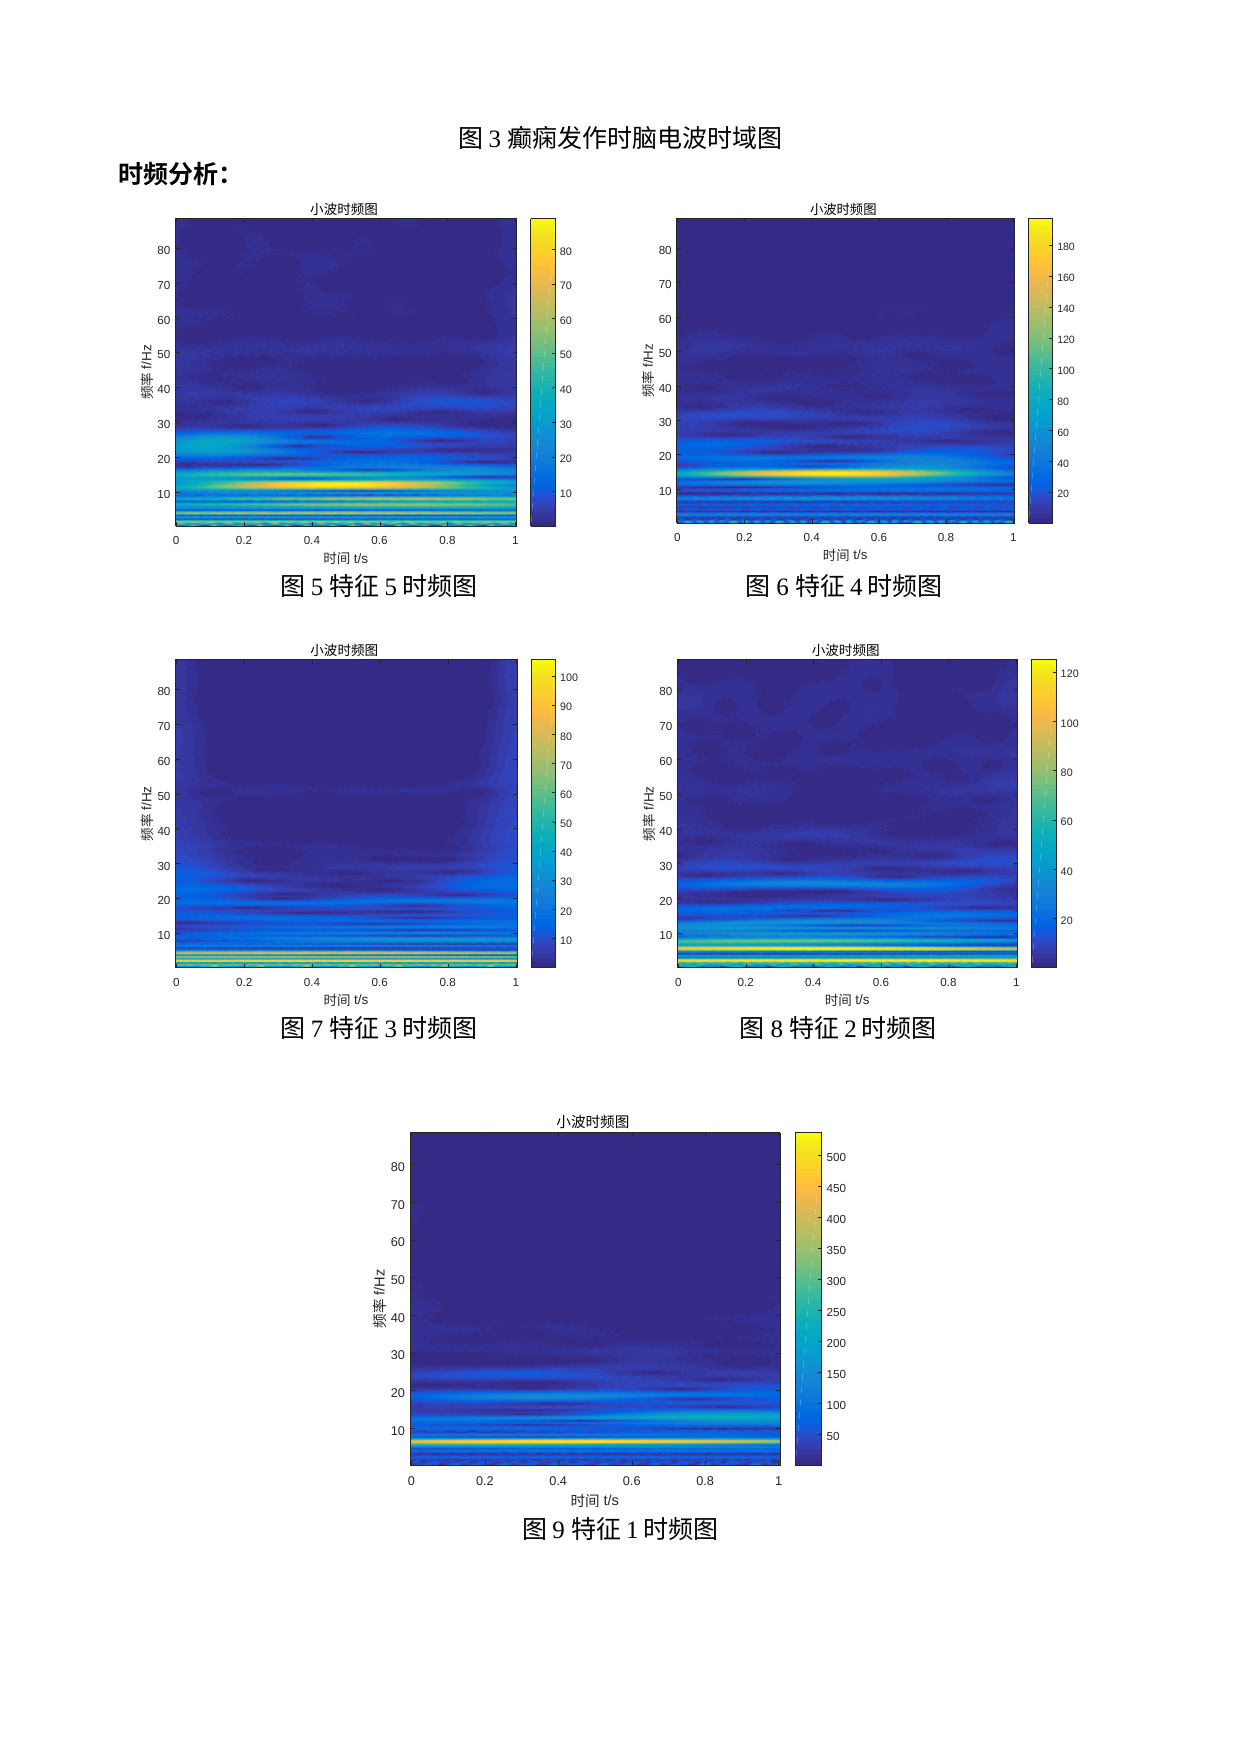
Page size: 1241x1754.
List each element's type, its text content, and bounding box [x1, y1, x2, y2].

text 时频分析： [118, 154, 1122, 191]
text 图9 特征1时频图 [118, 1509, 1122, 1546]
text 图3 癫痫发作时脑电波时域图 [118, 118, 1122, 154]
text 图5 特征5时频图 图6 特征4时频图 [118, 567, 1122, 603]
text 图7 特征3时频图 图8 特征2时频图 [118, 1008, 1122, 1044]
